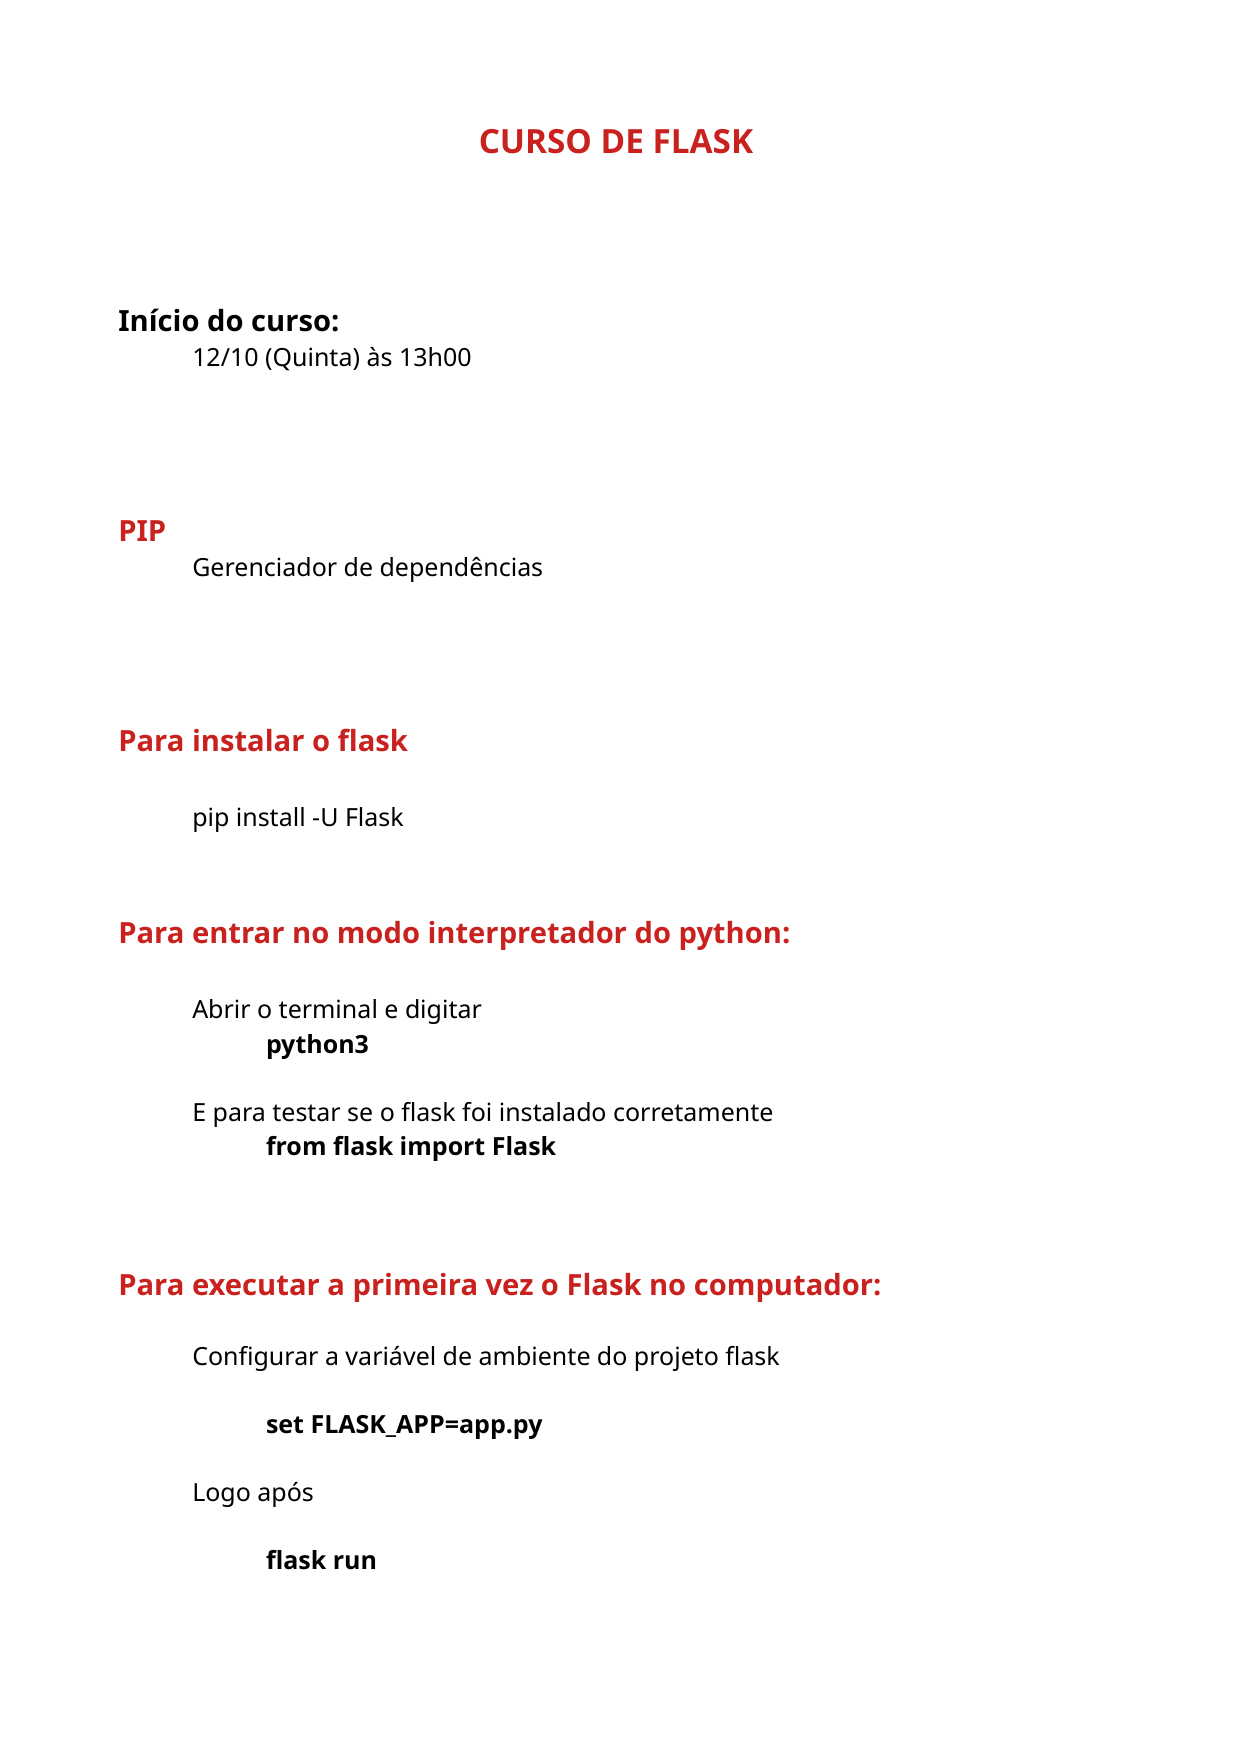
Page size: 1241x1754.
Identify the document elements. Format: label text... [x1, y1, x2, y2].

text flask run [118, 1543, 1122, 1577]
text Para executar a primeira vez o Flask no computador: [118, 1265, 1122, 1304]
text Abrir o terminal e digitar [118, 992, 1122, 1026]
text Logo após [118, 1475, 1122, 1509]
text set FLASK_APP=app.py [118, 1407, 1122, 1441]
text pip install -U Flask [118, 799, 1122, 833]
text Para entrar no modo interpretador do python: [118, 913, 1122, 952]
text Para instalar o flask [118, 720, 1122, 759]
text E para testar se o flask foi instalado corretamente [118, 1094, 1122, 1128]
text Configurar a variável de ambiente do projeto flask [118, 1338, 1122, 1372]
text CURSO DE FLASK [118, 118, 1122, 163]
text Início do curso: [118, 300, 1122, 339]
text from flask import Flask [118, 1128, 1122, 1162]
text Gerenciador de dependências [118, 549, 1122, 583]
text python3 [118, 1026, 1122, 1060]
text PIP [118, 510, 1122, 549]
text 12/10 (Quinta) às 13h00 [118, 339, 1122, 373]
